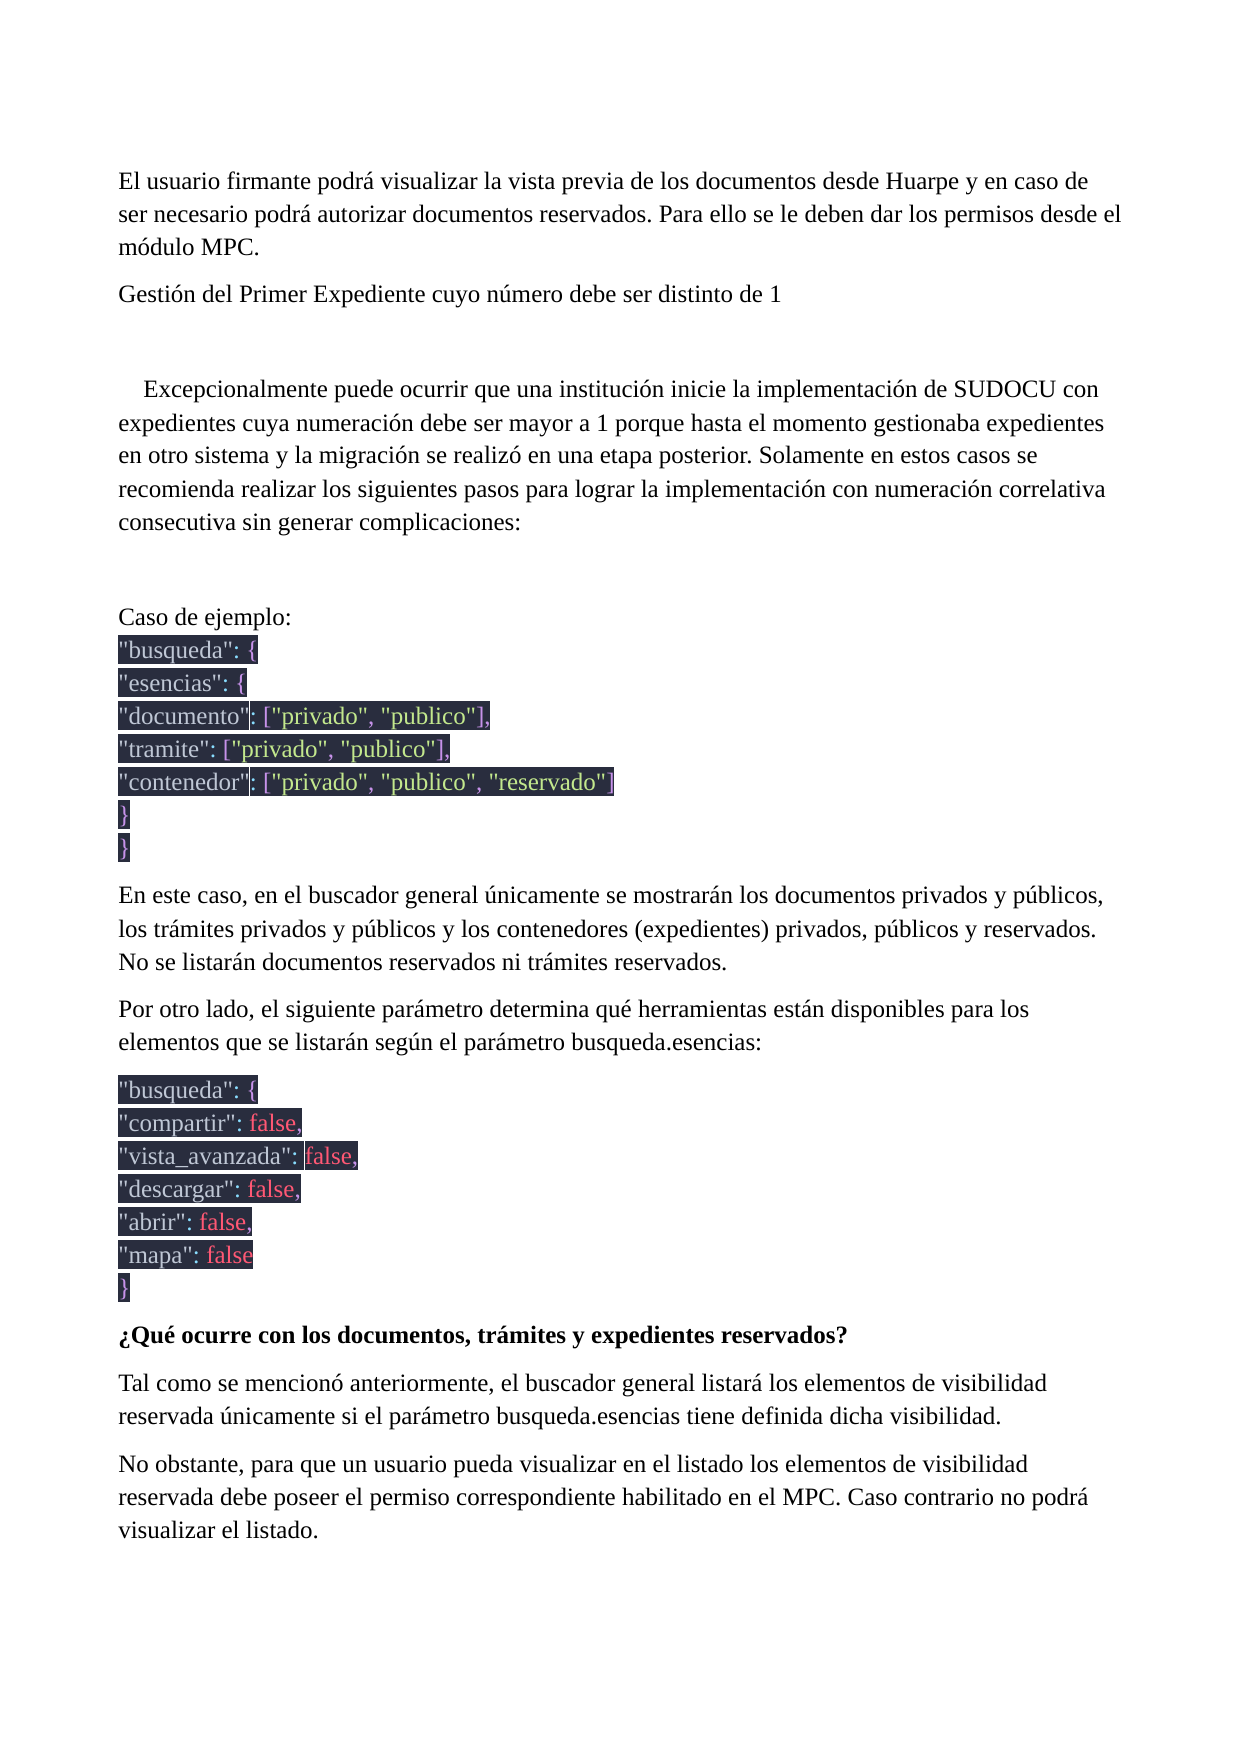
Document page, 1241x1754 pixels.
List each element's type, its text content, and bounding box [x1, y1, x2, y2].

text Excepcionalmente puede ocurrir que una institución inicie la implementación de SUDOCU con expedientes cuya numeración debe ser mayor a 1 porque hasta el momento gestionaba expedientes en otro sistema y la migración se realizó en una etapa posterior. Solamente en estos casos se recomienda realizar los siguientes pasos para lograr la implementación con numeración correlativa consecutiva sin generar complicaciones: [118, 374, 1122, 535]
text Por otro lado, el siguiente parámetro determina qué herramientas están disponibles para los elementos que se listarán según el parámetro busqueda.esencias: [118, 994, 1122, 1056]
text Tal como se mencionó anteriormente, el buscador general listará los elementos de visibilidad reservada únicamente si el parámetro busqueda.esencias tiene definida dicha visibilidad. [118, 1368, 1122, 1430]
text Caso de ejemplo: [118, 602, 1122, 631]
text En este caso, en el buscador general únicamente se mostrarán los documentos privados y públicos, los trámites privados y públicos y los contenedores (expedientes) privados, públicos y reservados. No se listarán documentos reservados ni trámites reservados. [118, 881, 1122, 975]
text } [118, 800, 1122, 829]
text "mapa": false [118, 1240, 1122, 1269]
text El usuario firmante podrá visualizar la vista previa de los documentos desde Huarpe y en caso de ser necesario podrá autorizar documentos reservados. Para ello se le deben dar los permisos desde el módulo MPC. [118, 166, 1122, 261]
text "tramite": ["privado", "publico"], [118, 734, 1122, 763]
text } [118, 833, 1122, 862]
text Gestión del Primer Expediente cuyo número debe ser distinto de 1 [118, 279, 1122, 308]
text } [118, 1273, 1122, 1302]
text "busqueda": { [118, 635, 1122, 664]
text "esencias": { [118, 668, 1122, 697]
text "contenedor": ["privado", "publico", "reservado"] [118, 767, 1122, 796]
text "abrir": false, [118, 1207, 1122, 1236]
text "compartir": false, [118, 1108, 1122, 1137]
text No obstante, para que un usuario pueda visualizar en el listado los elementos de visibilidad reservada debe poseer el permiso correspondiente habilitado en el MPC. Caso contrario no podrá visualizar el listado. [118, 1449, 1122, 1544]
text ¿Qué ocurre con los documentos, trámites y expedientes reservados? [118, 1321, 1122, 1349]
text "busqueda": { [118, 1075, 1122, 1104]
text "descargar": false, [118, 1174, 1122, 1203]
text "documento": ["privado", "publico"], [118, 701, 1122, 730]
text "vista_avanzada": false, [118, 1141, 1122, 1170]
